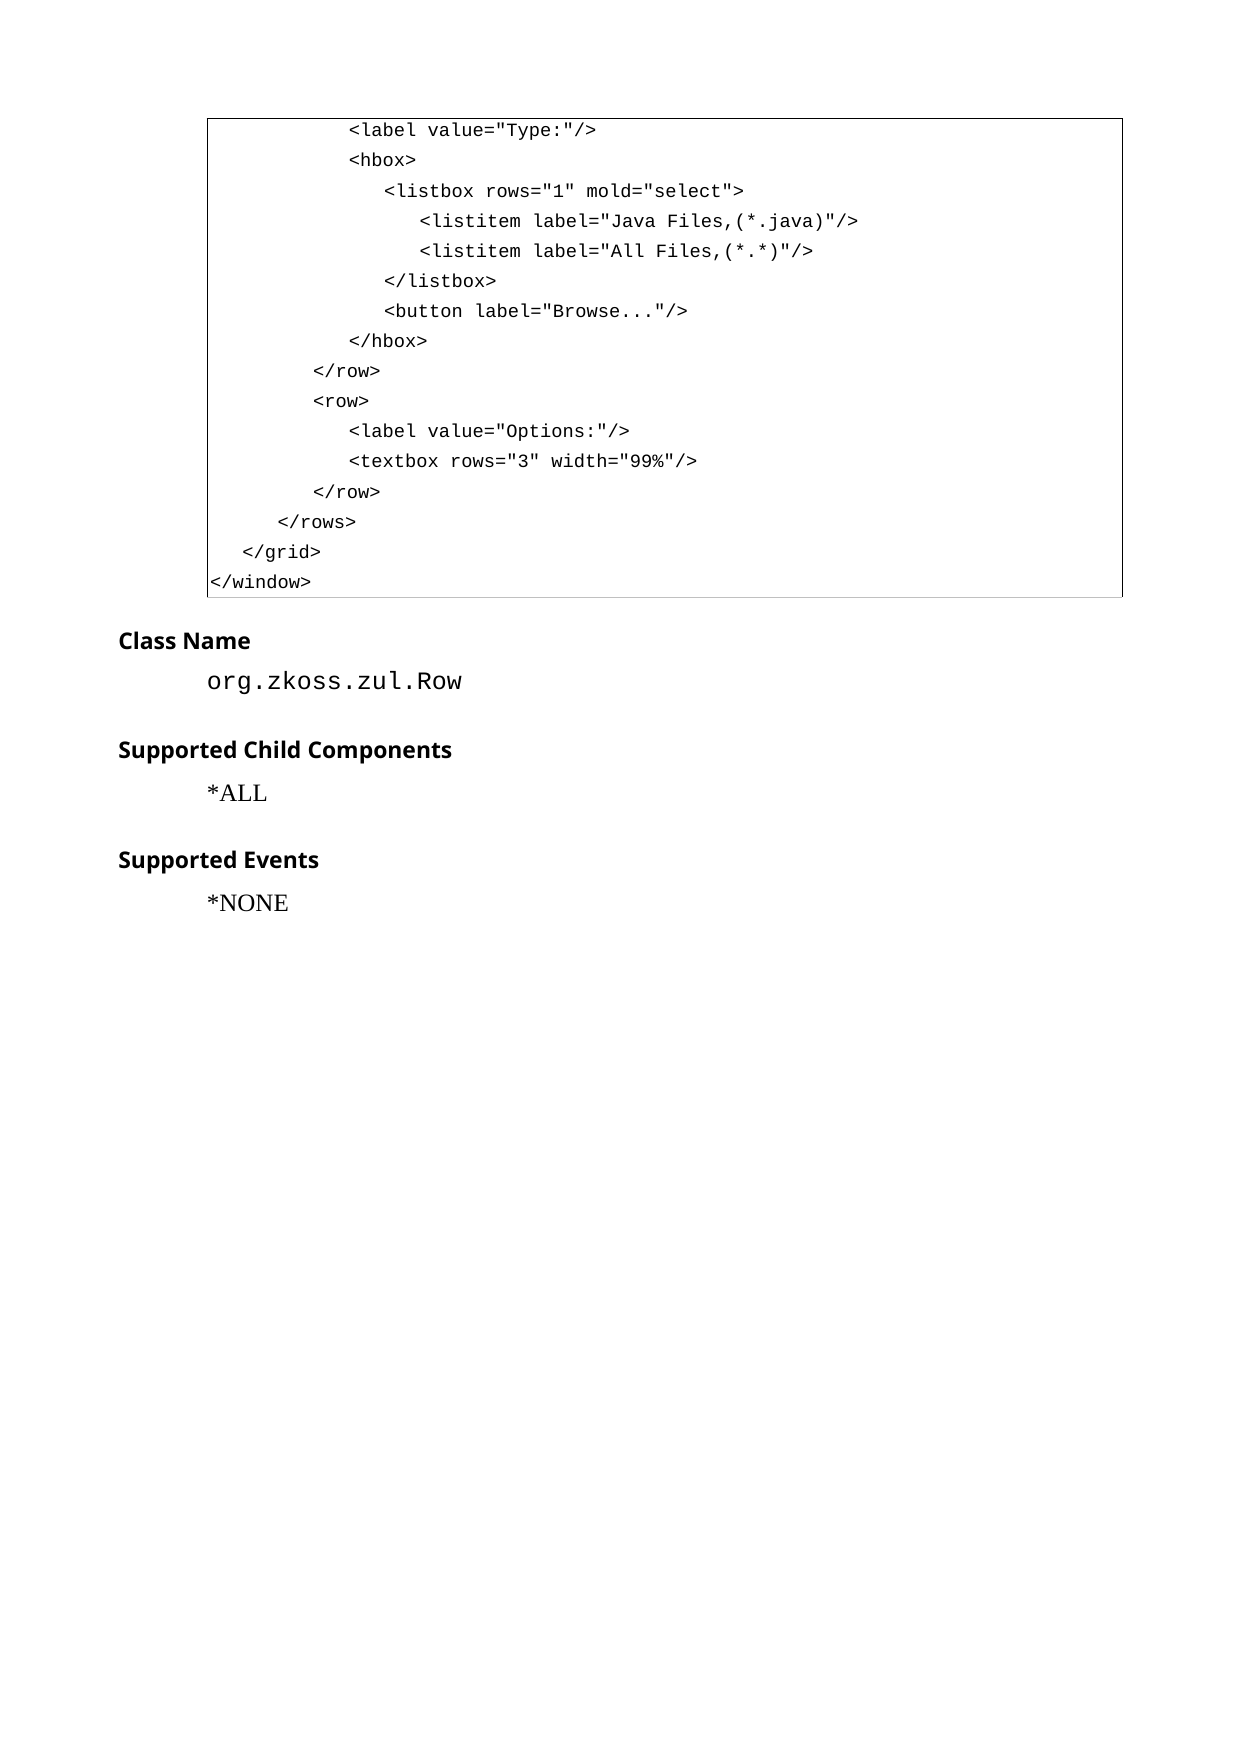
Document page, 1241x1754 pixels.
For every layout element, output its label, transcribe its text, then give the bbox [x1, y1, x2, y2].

text <listbox rows="1" mold="select"> [208, 178, 1122, 203]
text <listitem label="Java Files,(*.java)"/> [208, 208, 1122, 233]
text <button label="Browse..."/> [208, 299, 1122, 323]
subtitle Class Name [118, 625, 1122, 656]
text <label value="Options:"/> [208, 419, 1122, 443]
text <textbox rows="3" width="99%"/> [208, 449, 1122, 473]
text *NONE [207, 888, 1122, 917]
text </hbox> [208, 329, 1122, 353]
text *ALL [207, 778, 1122, 807]
text org.zkoss.zul.Row [207, 669, 1122, 697]
text </row> [208, 479, 1122, 504]
text <label value="Type:"/> [208, 119, 1122, 142]
text <row> [208, 389, 1122, 413]
text </grid> [208, 539, 1122, 564]
text <hbox> [208, 148, 1122, 172]
text <listitem label="All Files,(*.*)"/> [208, 238, 1122, 263]
subtitle Supported Child Components [118, 734, 1122, 766]
text </listbox> [208, 269, 1122, 293]
text </rows> [208, 509, 1122, 534]
subtitle Supported Events [118, 844, 1122, 876]
text </row> [208, 359, 1122, 383]
text </window> [208, 570, 1122, 597]
